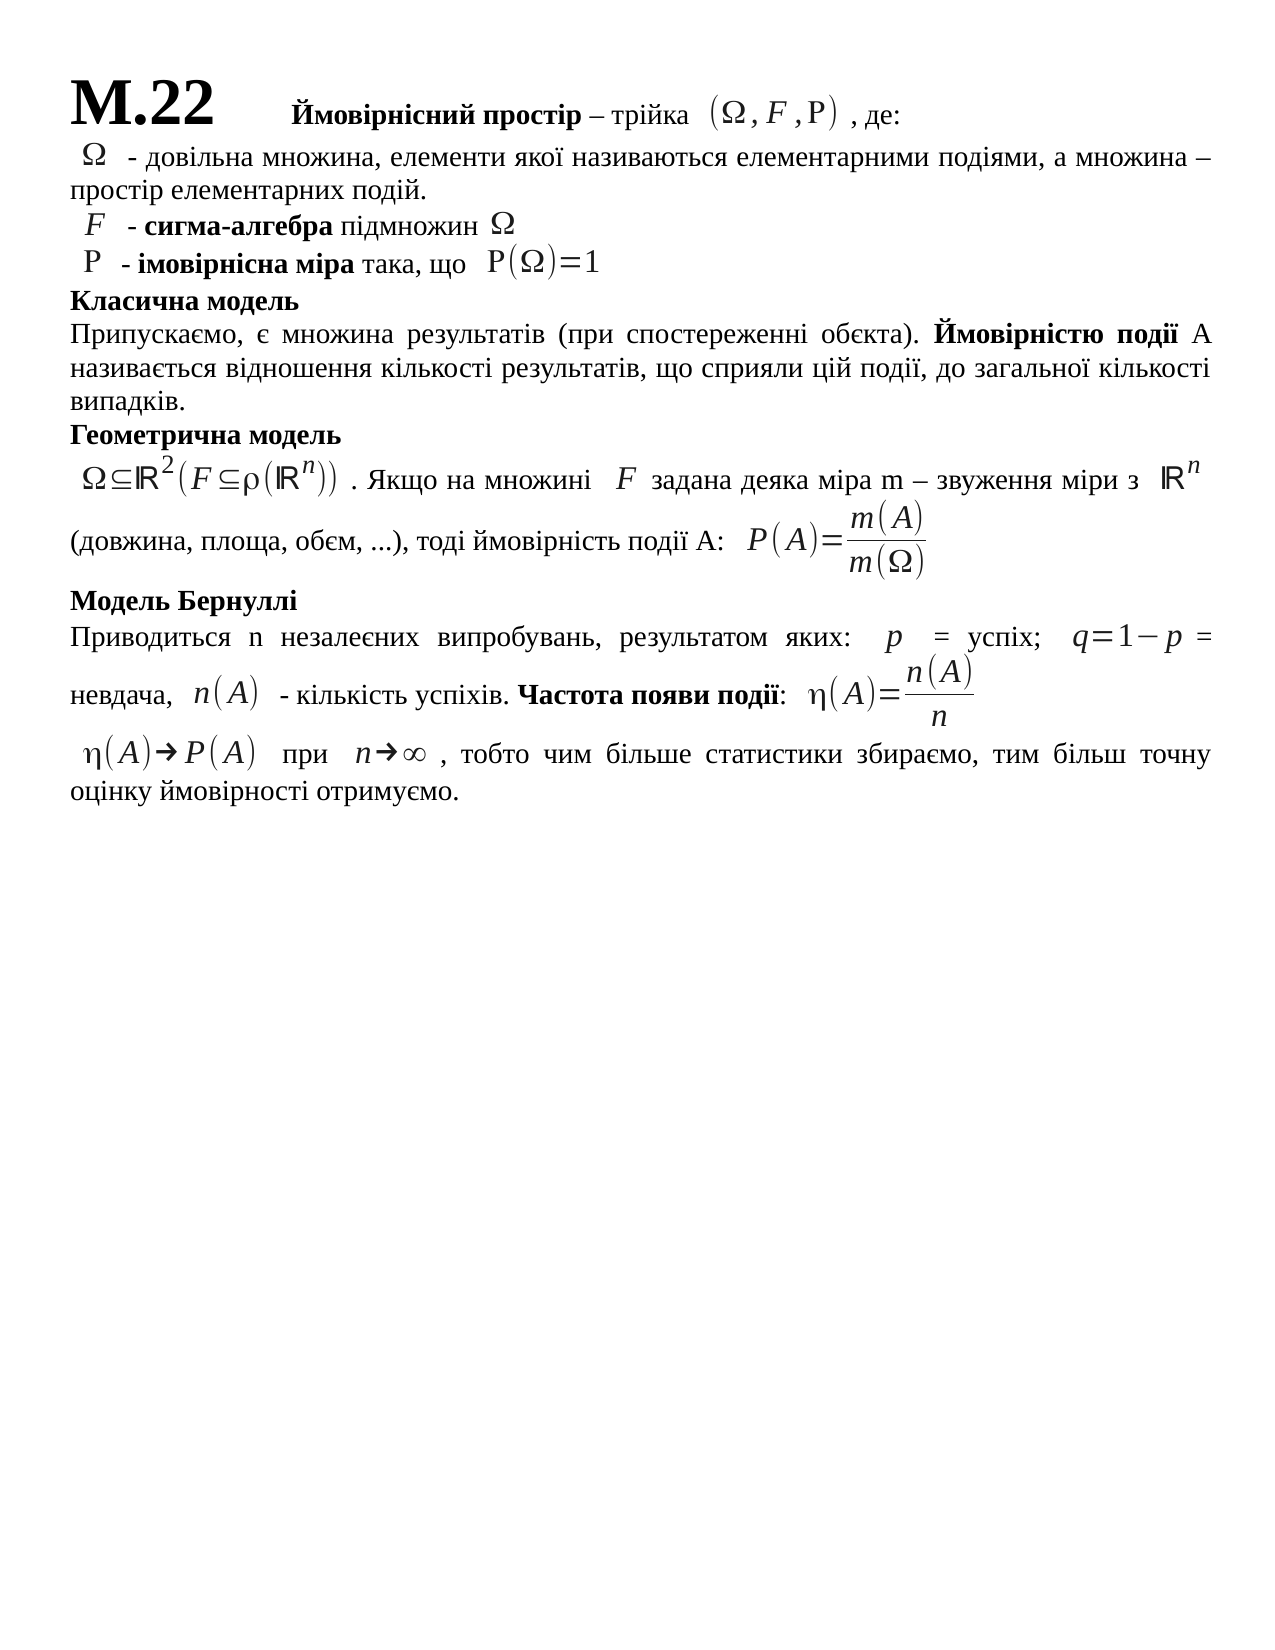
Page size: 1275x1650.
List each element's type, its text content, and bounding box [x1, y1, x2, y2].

text M.22 Ймовірнісний простір – трійка , де: [70, 62, 1212, 139]
text при , тобто чим більше статистики збираємо, тим більш точну оцінку ймовірності отримуємо. [70, 733, 1212, 807]
text Геометрична модель [70, 417, 1212, 450]
text Приводиться n незалеєних випробувань, результатом яких: = успіх; = невдача, - кількість успіхів. Частота появи події: [70, 616, 1212, 733]
text Модель Бернуллі [70, 583, 1212, 616]
text Класична модель [70, 283, 1212, 316]
text - імовірнісна міра така, що [70, 243, 1212, 283]
text - довільна множина, елементи якої називаються елементарними подіями, а множина – простір елементарних подій. [70, 139, 1212, 206]
text - сигма-алгебра підмножин [70, 206, 1212, 243]
text Припускаємо, є множина результатів (при спостереженні обєкта). Ймовірністю події А називається відношення кількості результатів, що сприяли цій події, до загальної кількості випадків. [70, 316, 1212, 417]
text . Якщо на множині задана деяка міра m – звуження міри з (довжина, площа, обєм, ...), тоді ймовірність події А: [70, 450, 1212, 583]
